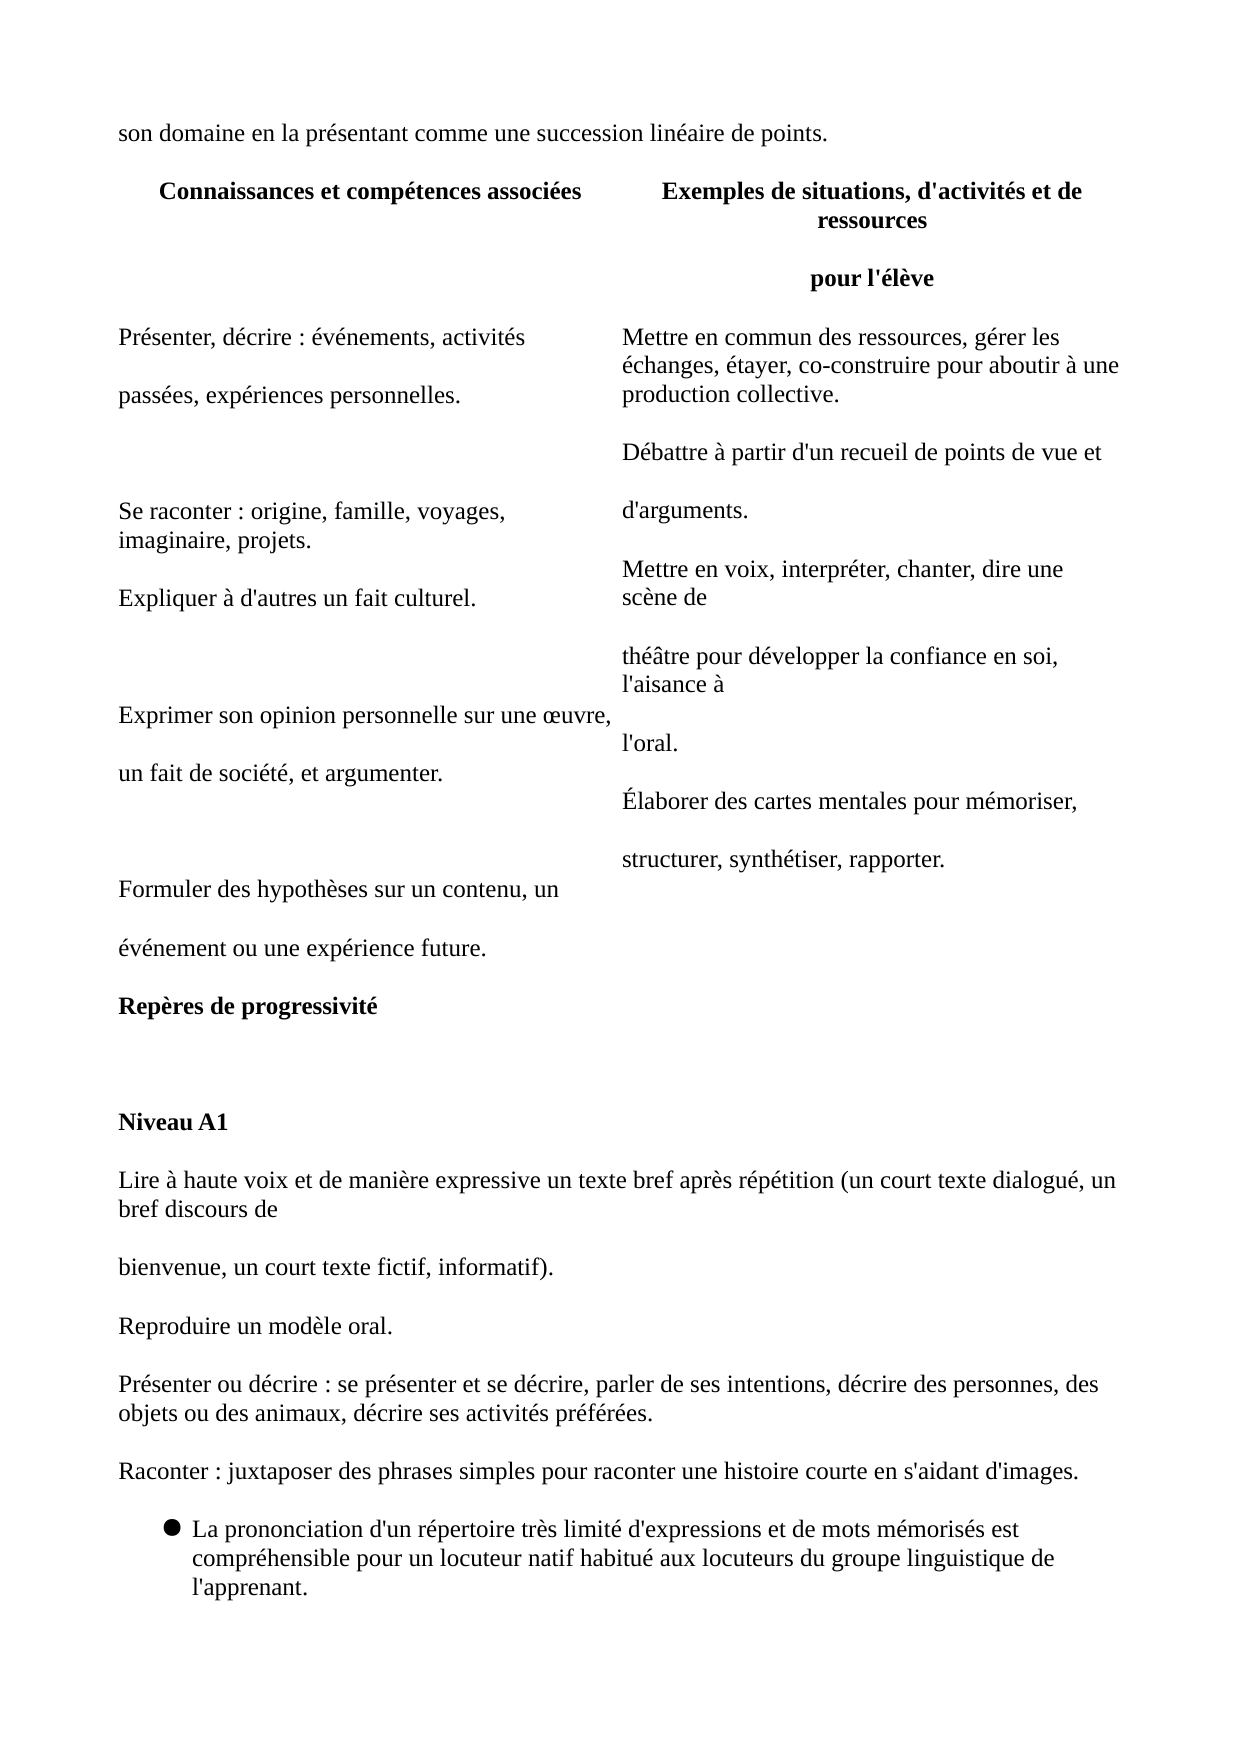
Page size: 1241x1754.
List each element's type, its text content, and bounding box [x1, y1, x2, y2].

table_cell Connaissances et compétences associées [118, 176, 622, 322]
table_cell Exemples de situations, d'activités et de ressources pour l'élève [622, 176, 1122, 322]
table_cell son domaine en la présentant comme une succession linéaire de points. [118, 118, 1122, 176]
table_cell Repères de progressivité Niveau A1 Lire à haute voix et de manière expressive un texte bref après répétition (un court texte dialogué, un bref discours de bienvenue, un court texte fictif, informatif). Reproduire un modèle oral. Présenter ou décrire : se présenter et se décrire, parler de ses intentions, décrire des personnes, des objets ou des animaux, décrire ses activités préférées. Raconter : juxtaposer des phrases simples pour raconter une histoire courte en s'aidant d'images. La prononciation d'un répertoire très limité d'expressions et de mots mémorisés est compréhensible pour un locuteur natif habitué aux locuteurs du groupe linguistique de l'apprenant. [118, 991, 1122, 1630]
table_cell Mettre en commun des ressources, gérer les échanges, étayer, co-construire pour aboutir à une production collective. Débattre à partir d'un recueil de points de vue et d'arguments. Mettre en voix, interpréter, chanter, dire une scène de théâtre pour développer la confiance en soi, l'aisance à l'oral. Élaborer des cartes mentales pour mémoriser, structurer, synthétiser, rapporter. [622, 322, 1122, 991]
table_cell Présenter, décrire : événements, activités passées, expériences personnelles. Se raconter : origine, famille, voyages, imaginaire, projets. Expliquer à d'autres un fait culturel. Exprimer son opinion personnelle sur une œuvre, un fait de société, et argumenter. Formuler des hypothèses sur un contenu, un événement ou une expérience future. [118, 322, 622, 991]
